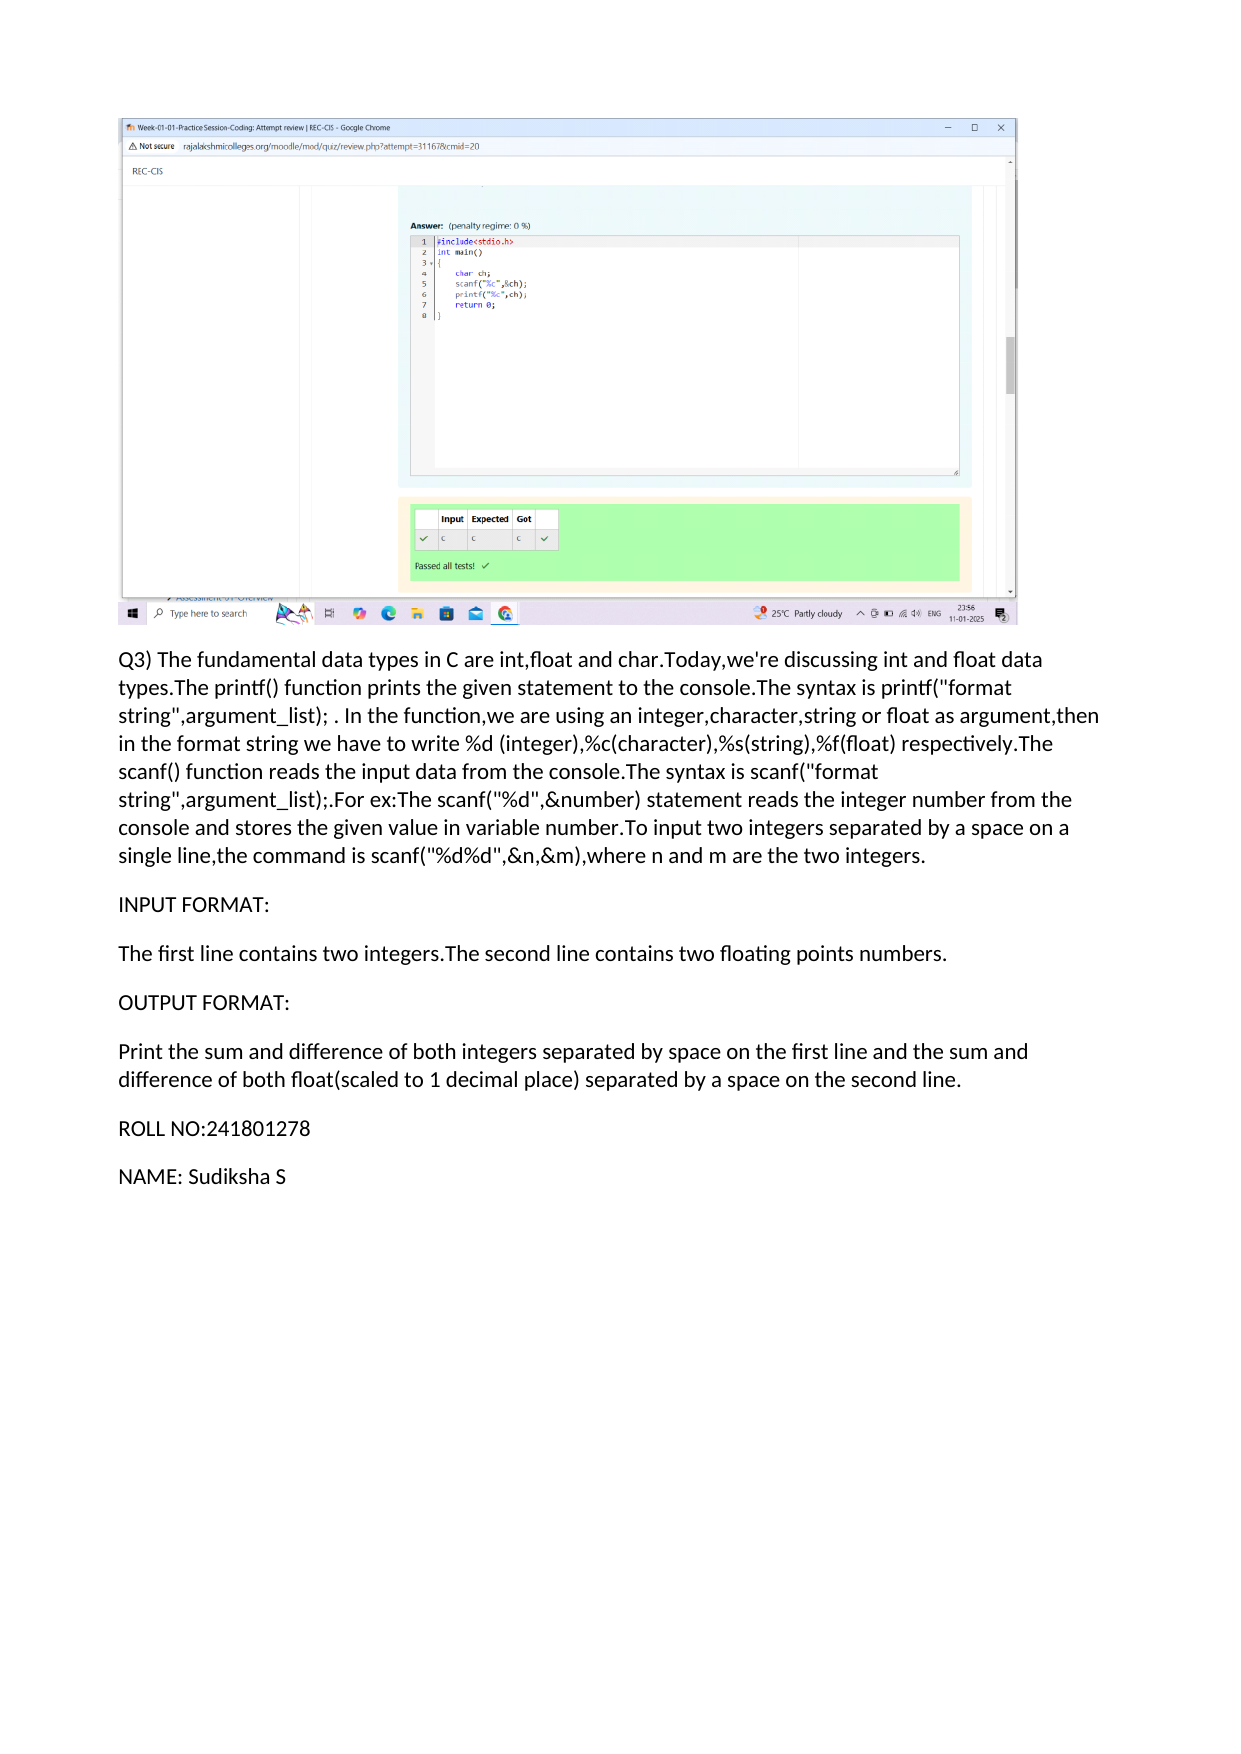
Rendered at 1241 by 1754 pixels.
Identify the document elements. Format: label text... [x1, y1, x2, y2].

text INPUT FORMAT: [118, 890, 1122, 918]
text NAME: Sudiksha S [118, 1162, 1122, 1191]
text ROLL NO:241801278 [118, 1114, 1122, 1142]
text Q3) The fundamental data types in C are int,float and char.Today,we're discussing int and float data types.The printf() function prints the given statement to the console.The syntax is printf("format string",argument_list); . In the function,we are using an integer,character,string or float as argument,then in the format string we have to write %d (integer),%c(character),%s(string),%f(float) respectively.The scanf() function reads the input data from the console.The syntax is scanf("format string",argument_list);.For ex:The scanf("%d",&number) statement reads the integer number from the console and stores the given value in variable number.To input two integers separated by a space on a single line,the command is scanf("%d%d",&n,&m),where n and m are the two integers. [118, 645, 1122, 869]
text OUTPUT FORMAT: [118, 988, 1122, 1016]
text Print the sum and difference of both integers separated by space on the first line and the sum and difference of both float(scaled to 1 decimal place) separated by a space on the second line. [118, 1037, 1122, 1093]
text The first line contains two integers.The second line contains two floating points numbers. [118, 939, 1122, 967]
